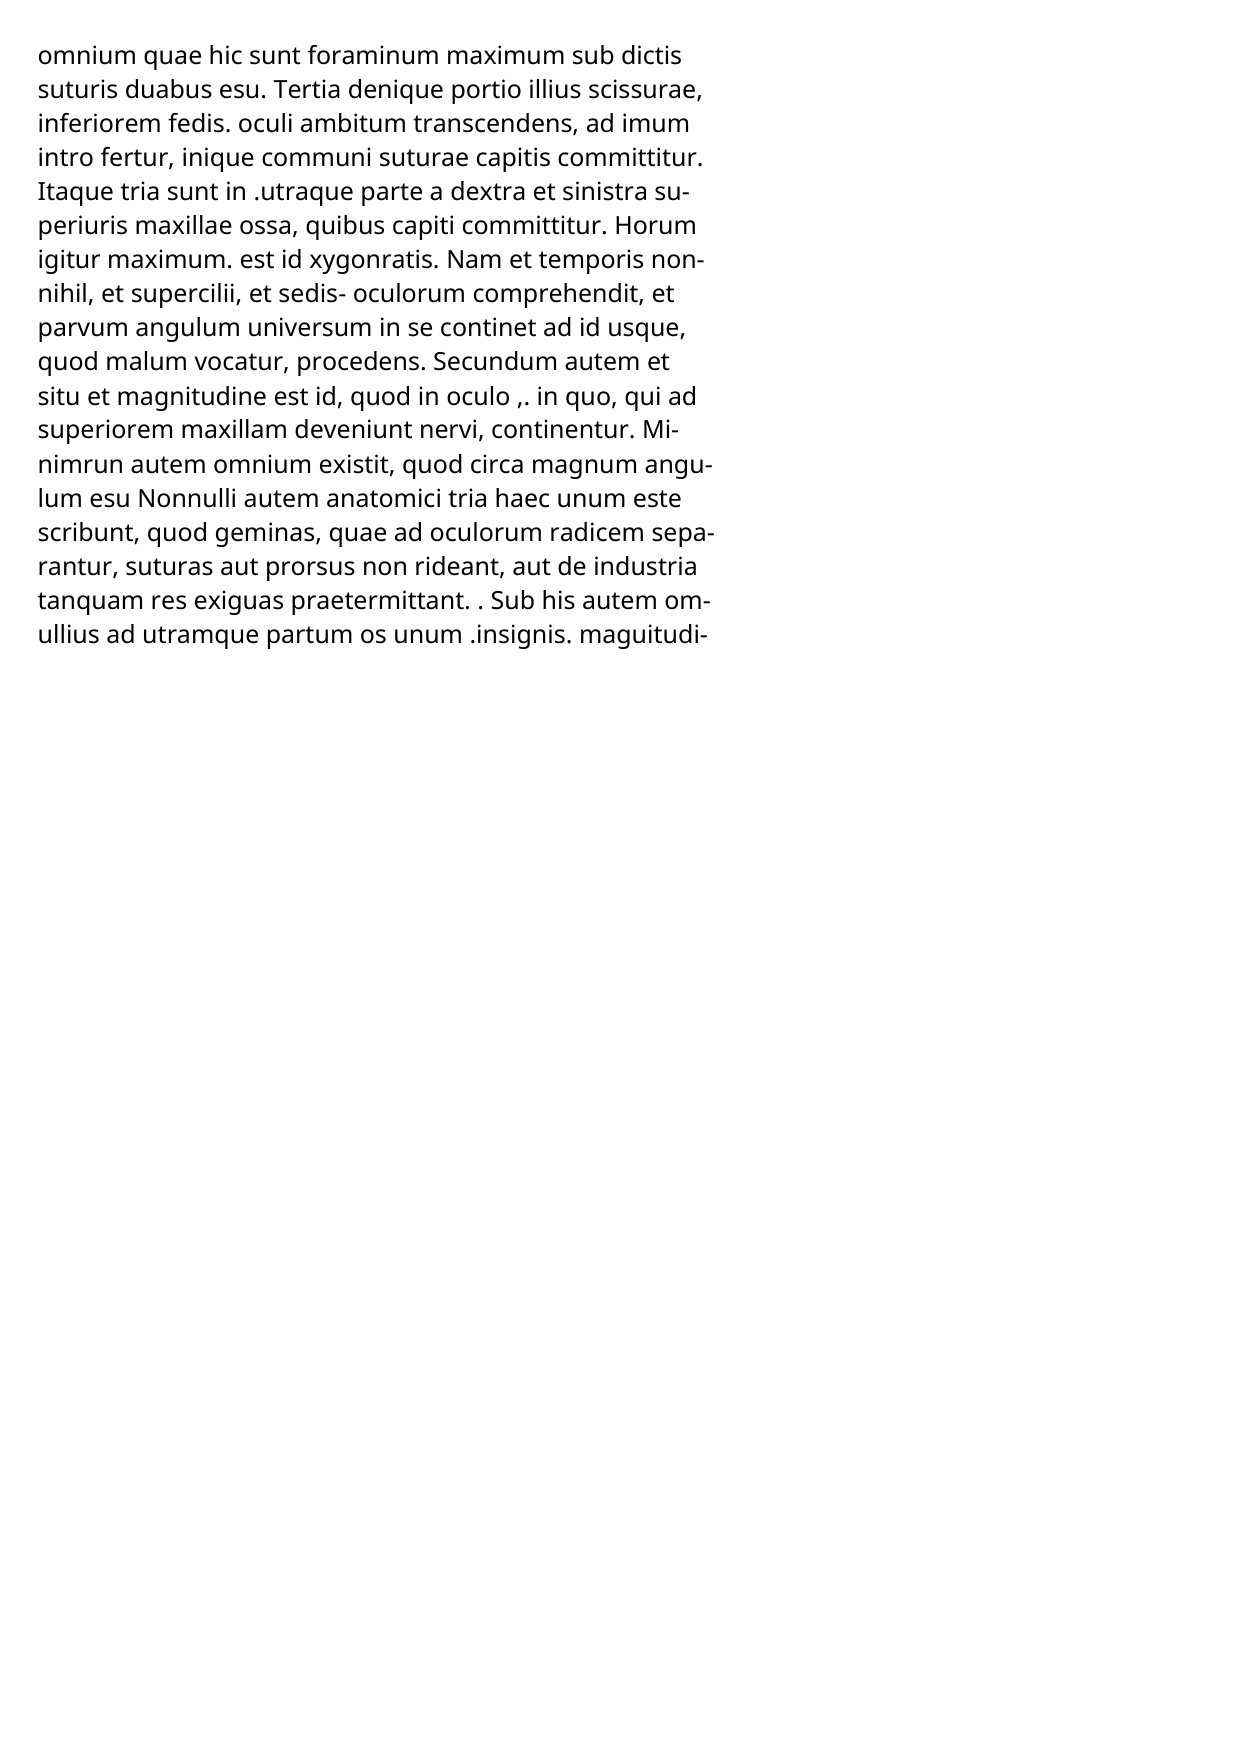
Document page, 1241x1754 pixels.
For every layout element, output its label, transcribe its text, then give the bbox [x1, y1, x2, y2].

text omnium quae hic sunt foraminum maximum sub dictis suturis duabus esu. Tertia denique portio illius scissurae, inferiorem fedis. oculi ambitum transcendens, ad imum intro fertur, inique communi suturae capitis committitur. Itaque tria sunt in .utraque parte a dextra et sinistra su- periuris maxillae ossa, quibus capiti committitur. Horum igitur maximum. est id xygonratis. Nam et temporis non- nihil, et supercilii, et sedis- oculorum comprehendit, et parvum angulum universum in se continet ad id usque, quod malum vocatur, procedens. Secundum autem et situ et magnitudine est id, quod in oculo ,. in quo, qui ad superiorem maxillam deveniunt nervi, continentur. Mi- nimrun autem omnium existit, quod circa magnum angu- lum esu Nonnulli autem anatomici tria haec unum este scribunt, quod geminas, quae ad oculorum radicem sepa- rantur, suturas aut prorsus non rideant, aut de industria tanquam res exiguas praetermittant. . Sub his autem om- ullius ad utramque partum os unum .insignis. maguitudi- [37, 37, 1203, 651]
